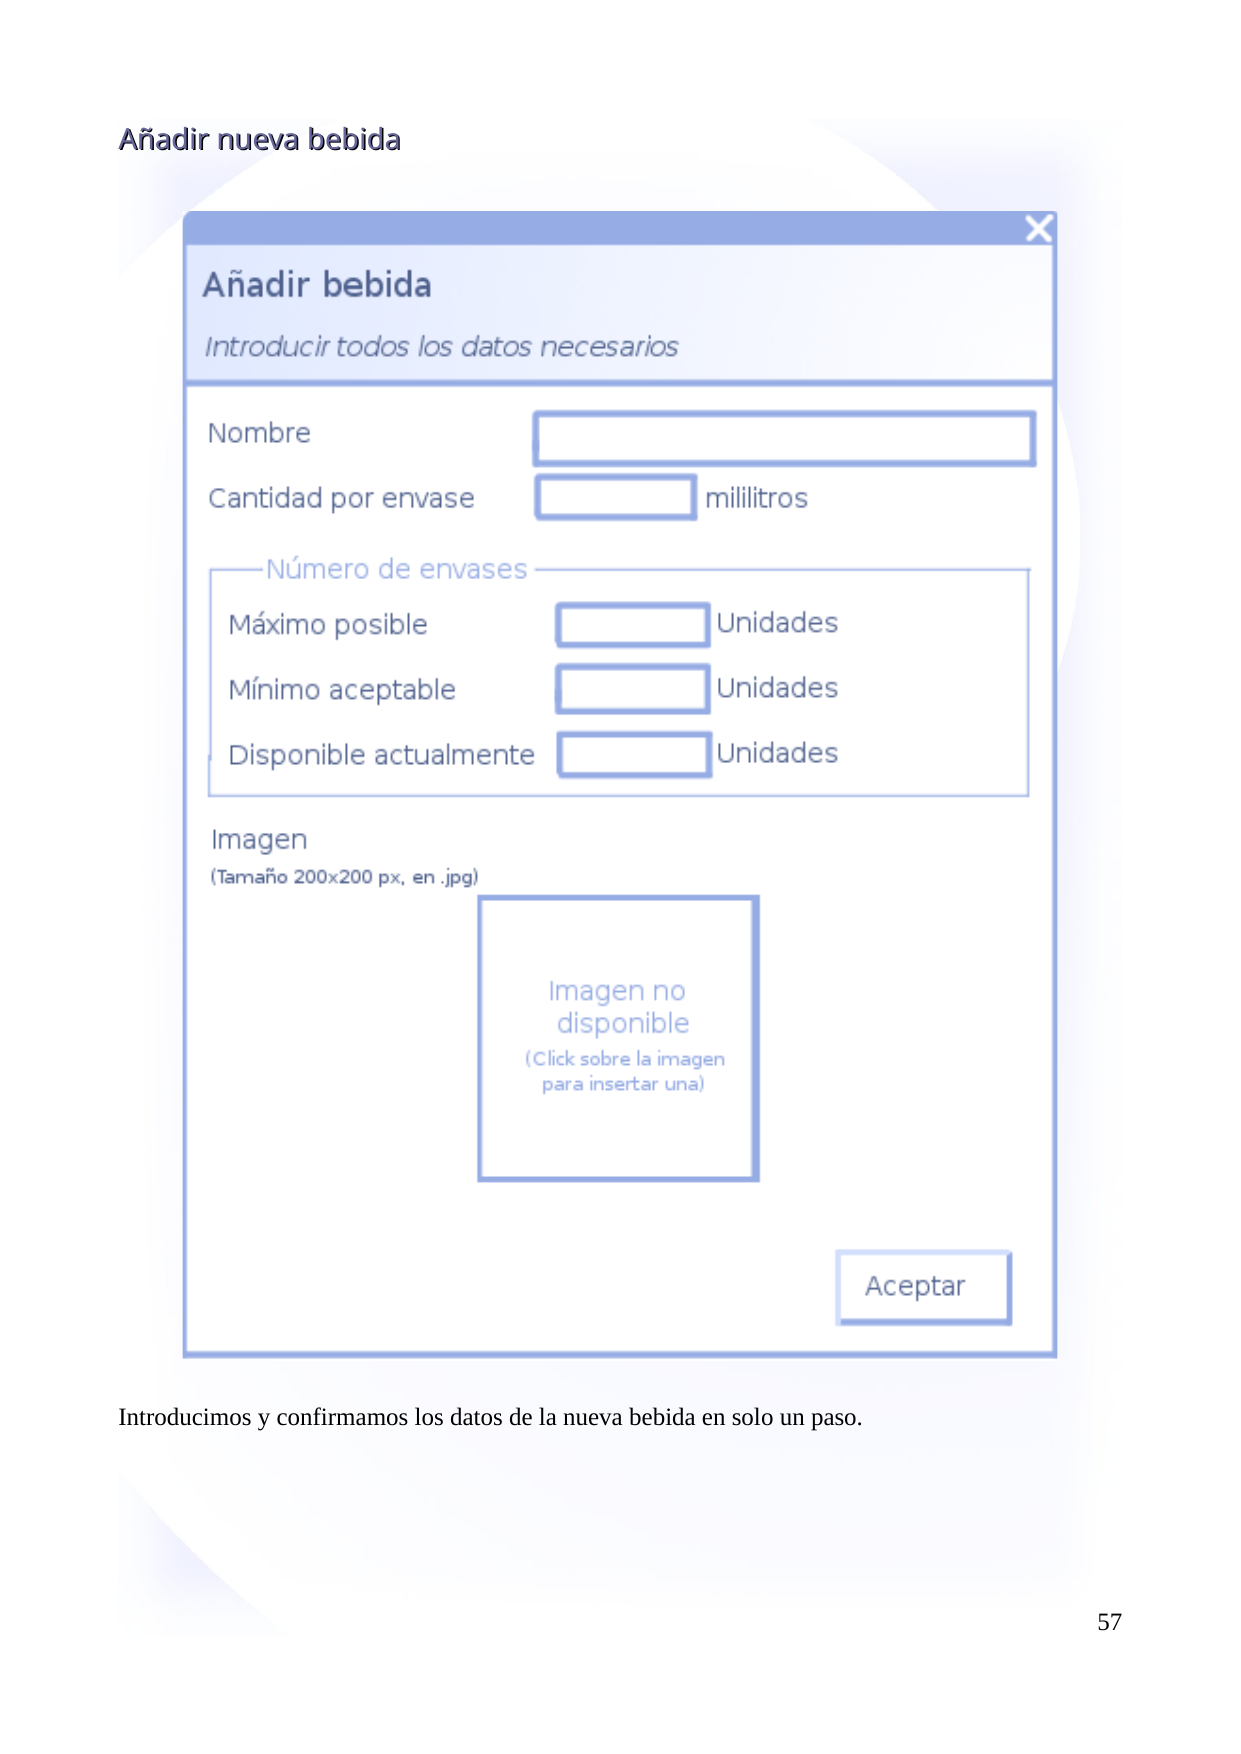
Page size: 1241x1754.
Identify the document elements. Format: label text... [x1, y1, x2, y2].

subtitle Añadir nueva bebida [118, 118, 1122, 158]
picture [118, 158, 1122, 1402]
picture [118, 1431, 1122, 1636]
text Introducimos y confirmamos los datos de la nueva bebida en solo un paso. [118, 1402, 1122, 1431]
